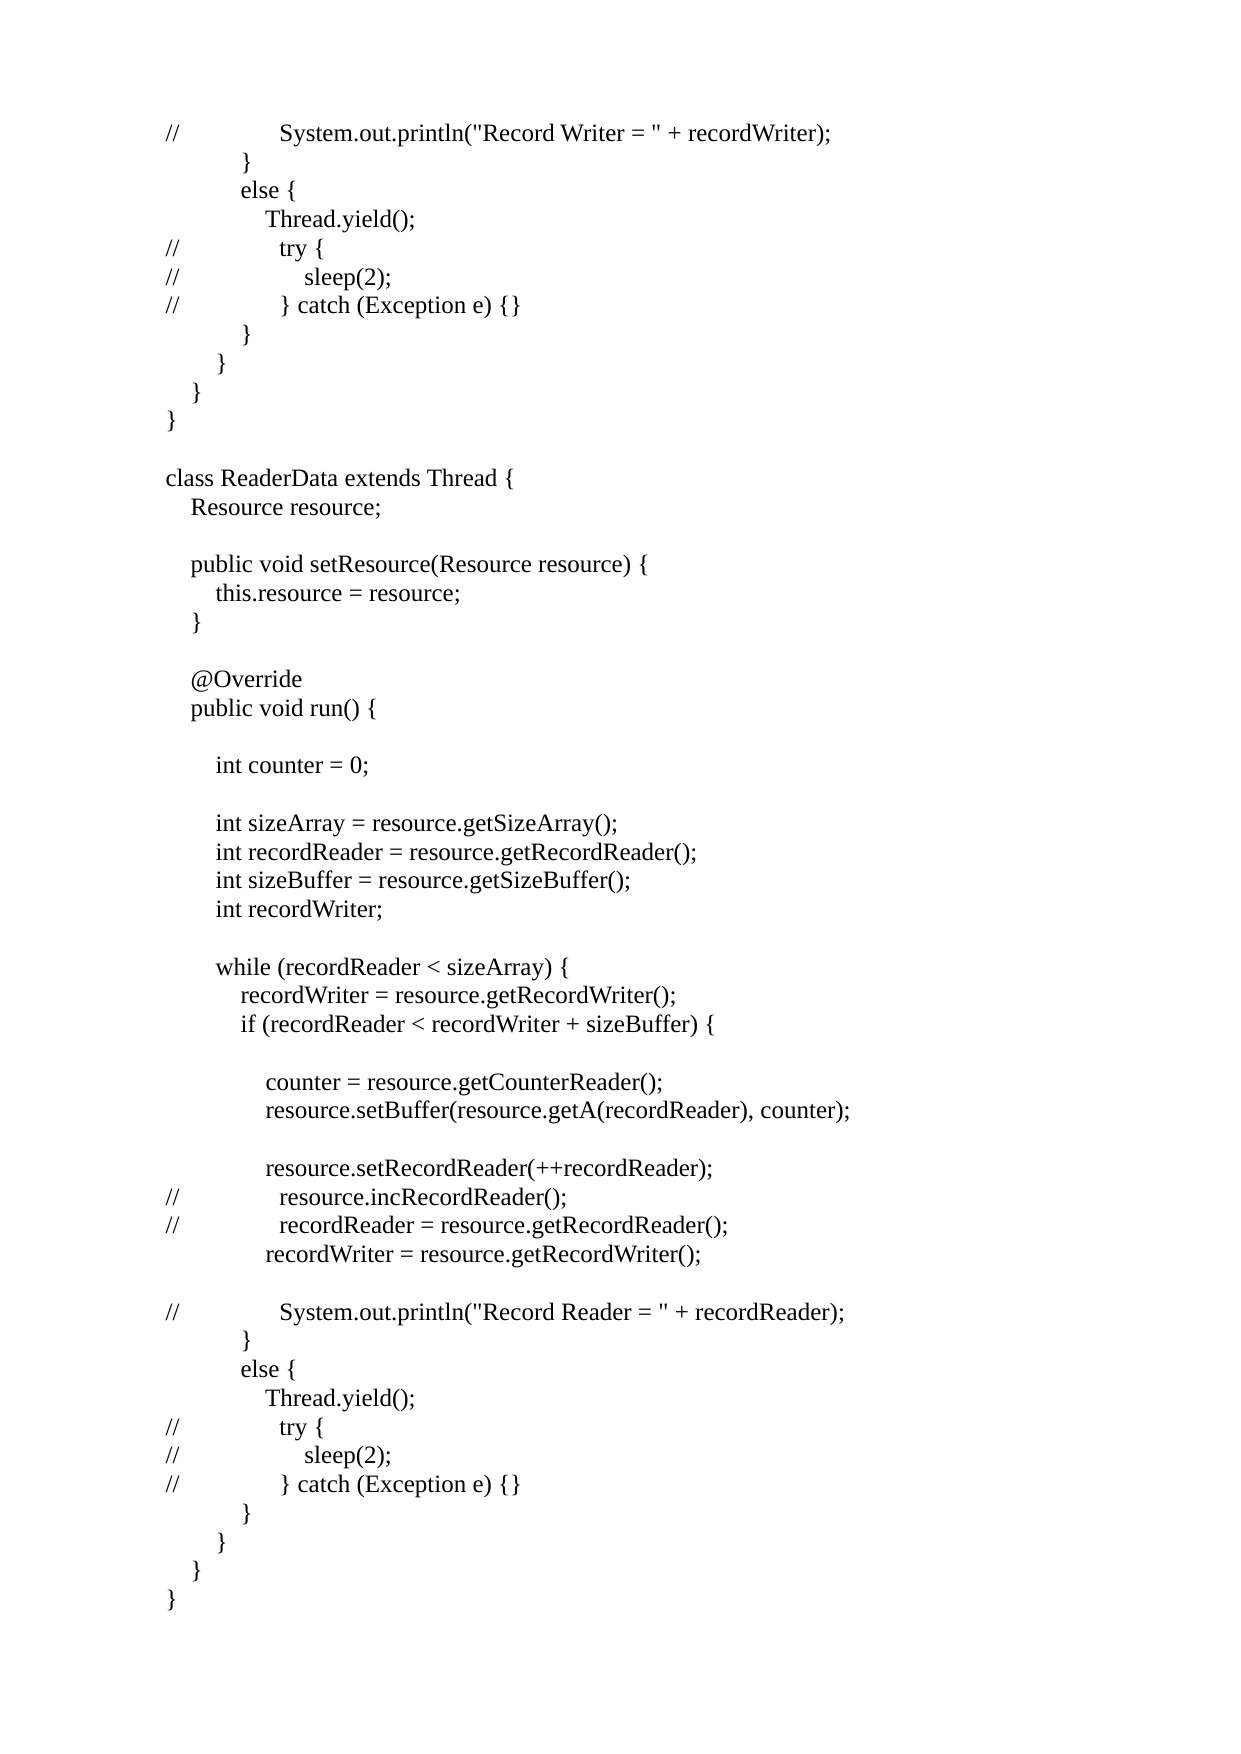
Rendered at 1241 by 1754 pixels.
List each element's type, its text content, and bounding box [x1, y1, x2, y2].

text public void run() { [118, 693, 1122, 722]
text int recordWriter; [118, 894, 1122, 923]
text } [118, 1584, 1122, 1613]
text resource.setBuffer(resource.getA(recordReader), counter); [118, 1096, 1122, 1124]
text // } catch (Exception e) {} [118, 291, 1122, 319]
text int recordReader = resource.getRecordReader(); [118, 837, 1122, 866]
text Resource resource; [118, 492, 1122, 521]
text // resource.incRecordReader(); [118, 1182, 1122, 1211]
text } [118, 1556, 1122, 1584]
text int sizeArray = resource.getSizeArray(); [118, 808, 1122, 837]
text // System.out.println("Record Writer = " + recordWriter); [118, 118, 1122, 147]
text } [118, 1326, 1122, 1354]
text } [118, 319, 1122, 348]
text class ReaderData extends Thread { [118, 463, 1122, 492]
text counter = resource.getCounterReader(); [118, 1067, 1122, 1096]
text // sleep(2); [118, 1441, 1122, 1469]
text while (recordReader < sizeArray) { [118, 952, 1122, 981]
text this.resource = resource; [118, 578, 1122, 607]
text else { [118, 176, 1122, 204]
text } [118, 377, 1122, 406]
text @Override [118, 664, 1122, 693]
text int counter = 0; [118, 751, 1122, 779]
text resource.setRecordReader(++recordReader); [118, 1153, 1122, 1182]
text // try { [118, 233, 1122, 262]
text // } catch (Exception e) {} [118, 1469, 1122, 1498]
text } [118, 348, 1122, 377]
text } [118, 1498, 1122, 1527]
text if (recordReader < recordWriter + sizeBuffer) { [118, 1009, 1122, 1038]
text int sizeBuffer = resource.getSizeBuffer(); [118, 866, 1122, 894]
text // try { [118, 1412, 1122, 1441]
text else { [118, 1354, 1122, 1383]
text } [118, 607, 1122, 636]
text // recordReader = resource.getRecordReader(); [118, 1211, 1122, 1239]
text // sleep(2); [118, 262, 1122, 291]
text } [118, 147, 1122, 176]
text recordWriter = resource.getRecordWriter(); [118, 981, 1122, 1009]
text Thread.yield(); [118, 204, 1122, 233]
text // System.out.println("Record Reader = " + recordReader); [118, 1297, 1122, 1326]
text Thread.yield(); [118, 1383, 1122, 1412]
text recordWriter = resource.getRecordWriter(); [118, 1239, 1122, 1268]
text public void setResource(Resource resource) { [118, 549, 1122, 578]
text } [118, 1527, 1122, 1556]
text } [118, 406, 1122, 434]
